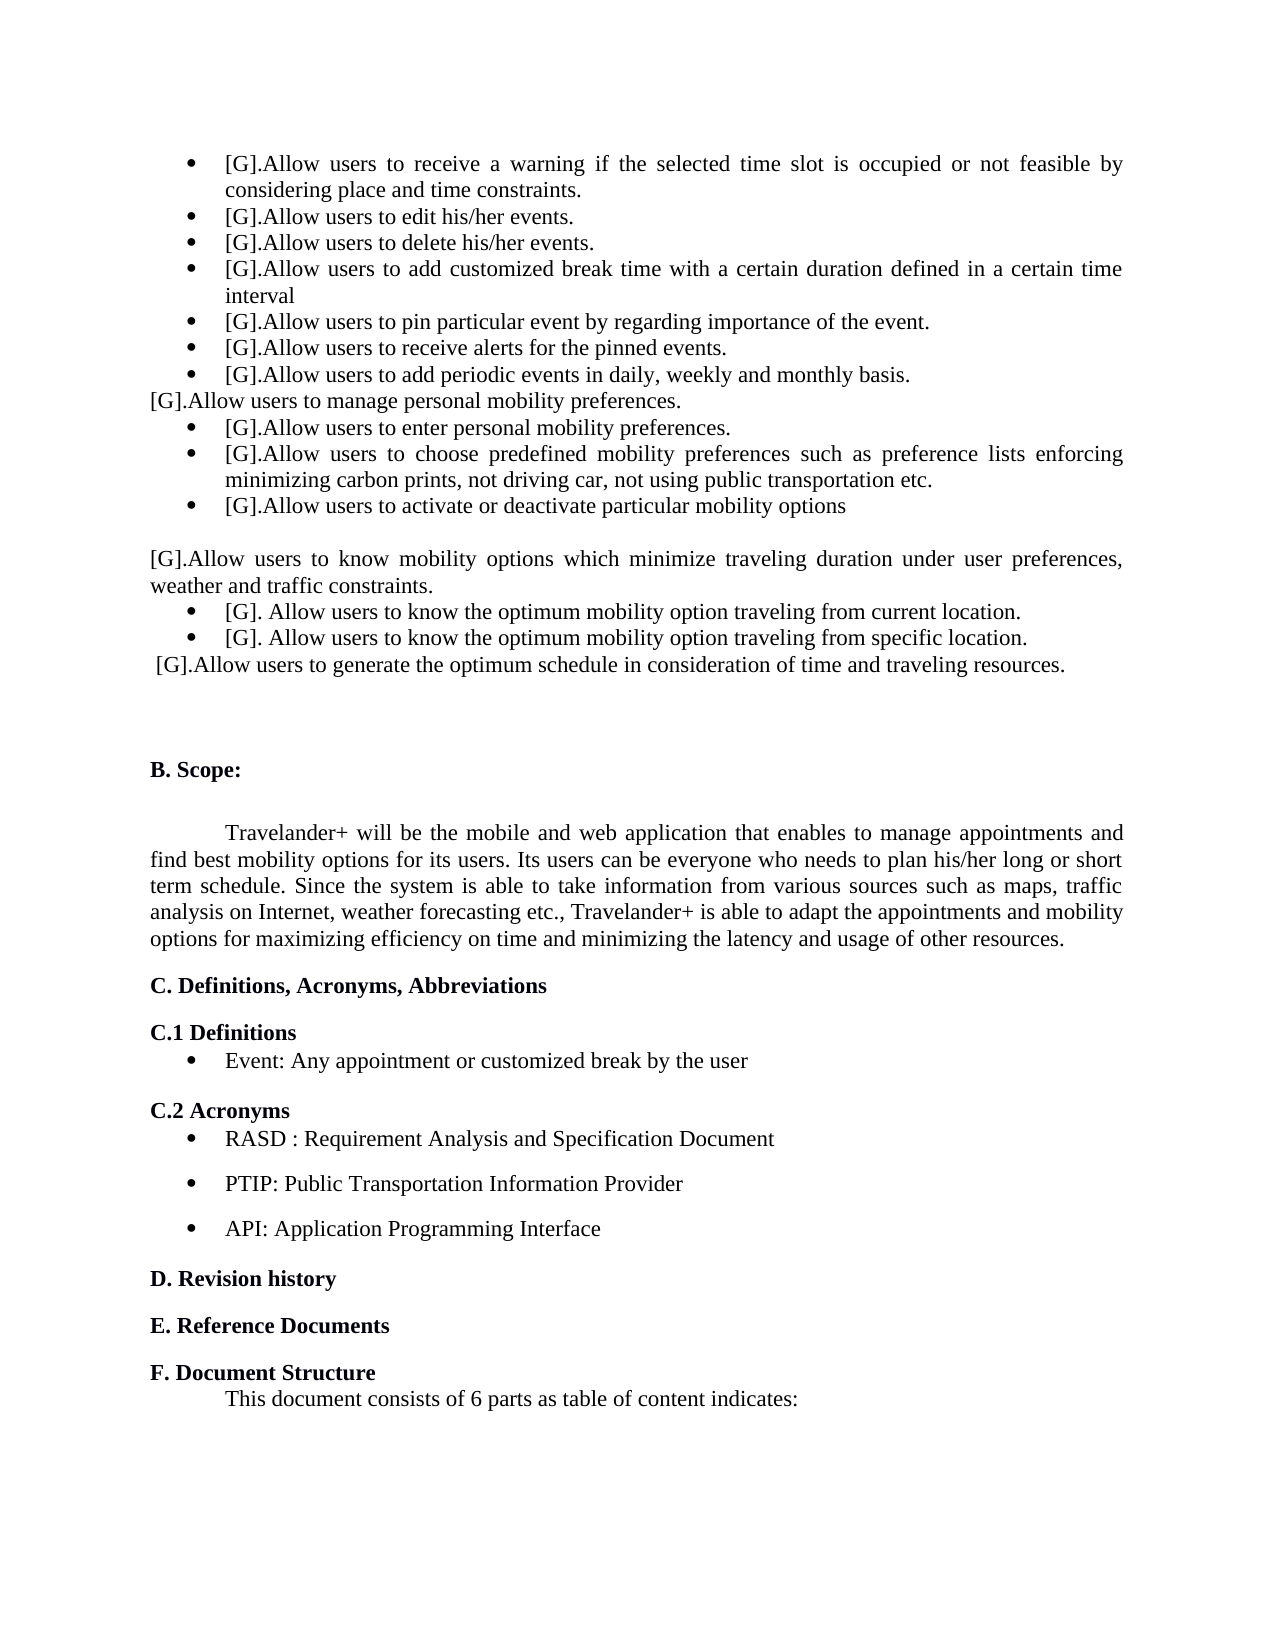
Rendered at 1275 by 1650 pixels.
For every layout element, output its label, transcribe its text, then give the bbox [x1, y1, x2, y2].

list [G].Allow users to receive a warning if the selected time slot is occupied or not feasible by considering place and time constraints. [187, 150, 1125, 203]
list [G].Allow users to delete his/her events. [187, 229, 1125, 255]
subtitle F. Document Structure [150, 1359, 1125, 1386]
list [G].Allow users to pin particular event by regarding importance of the event. [187, 308, 1125, 334]
list RASD : Requirement Analysis and Specification Document [187, 1125, 1125, 1152]
list [G].Allow users to add periodic events in daily, weekly and monthly basis. [187, 361, 1125, 387]
list [G].Allow users to activate or deactivate particular mobility options [187, 493, 1125, 519]
subtitle C.2 Acronyms [150, 1097, 1125, 1123]
list PTIP: Public Transportation Information Provider [187, 1170, 1125, 1197]
list [G].Allow users to edit his/her events. [187, 203, 1125, 229]
list Event: Any appointment or customized break by the user [187, 1048, 1125, 1074]
text This document consists of 6 parts as table of content indicates: [150, 1386, 1125, 1412]
list [G].Allow users to enter personal mobility preferences. [187, 413, 1125, 440]
subtitle C. Definitions, Acronyms, Abbreviations [150, 972, 1125, 998]
list API: Application Programming Interface [187, 1216, 1125, 1242]
list [G]. Allow users to know the optimum mobility option traveling from current location. [187, 598, 1125, 624]
text [G].Allow users to generate the optimum schedule in consideration of time and traveling resources. [150, 651, 1125, 677]
list [G]. Allow users to know the optimum mobility option traveling from specific location. [187, 624, 1125, 651]
list [G].Allow users to add customized break time with a certain duration defined in a certain time interval [187, 255, 1125, 308]
subtitle D. Revision history [150, 1265, 1125, 1291]
text B. Scope: [150, 756, 1125, 782]
list [G].Allow users to choose predefined mobility preferences such as preference lists enforcing minimizing carbon prints, not driving car, not using public transportation etc. [187, 440, 1125, 493]
text Travelander+ will be the mobile and web application that enables to manage appointments and find best mobility options for its users. Its users can be everyone who needs to plan his/her long or short term schedule. Since the system is able to take information from various sources such as maps, traffic analysis on Internet, weather forecasting etc., Travelander+ is able to adapt the appointments and mobility options for maximizing efficiency on time and minimizing the latency and usage of other resources. [150, 819, 1125, 951]
list [G].Allow users to receive alerts for the pinned events. [187, 334, 1125, 361]
subtitle C.1 Definitions [150, 1019, 1125, 1046]
text [G].Allow users to manage personal mobility preferences. [150, 387, 1125, 413]
subtitle E. Reference Documents [150, 1312, 1125, 1338]
text [G].Allow users to know mobility options which minimize traveling duration under user preferences, weather and traffic constraints. [150, 545, 1125, 598]
